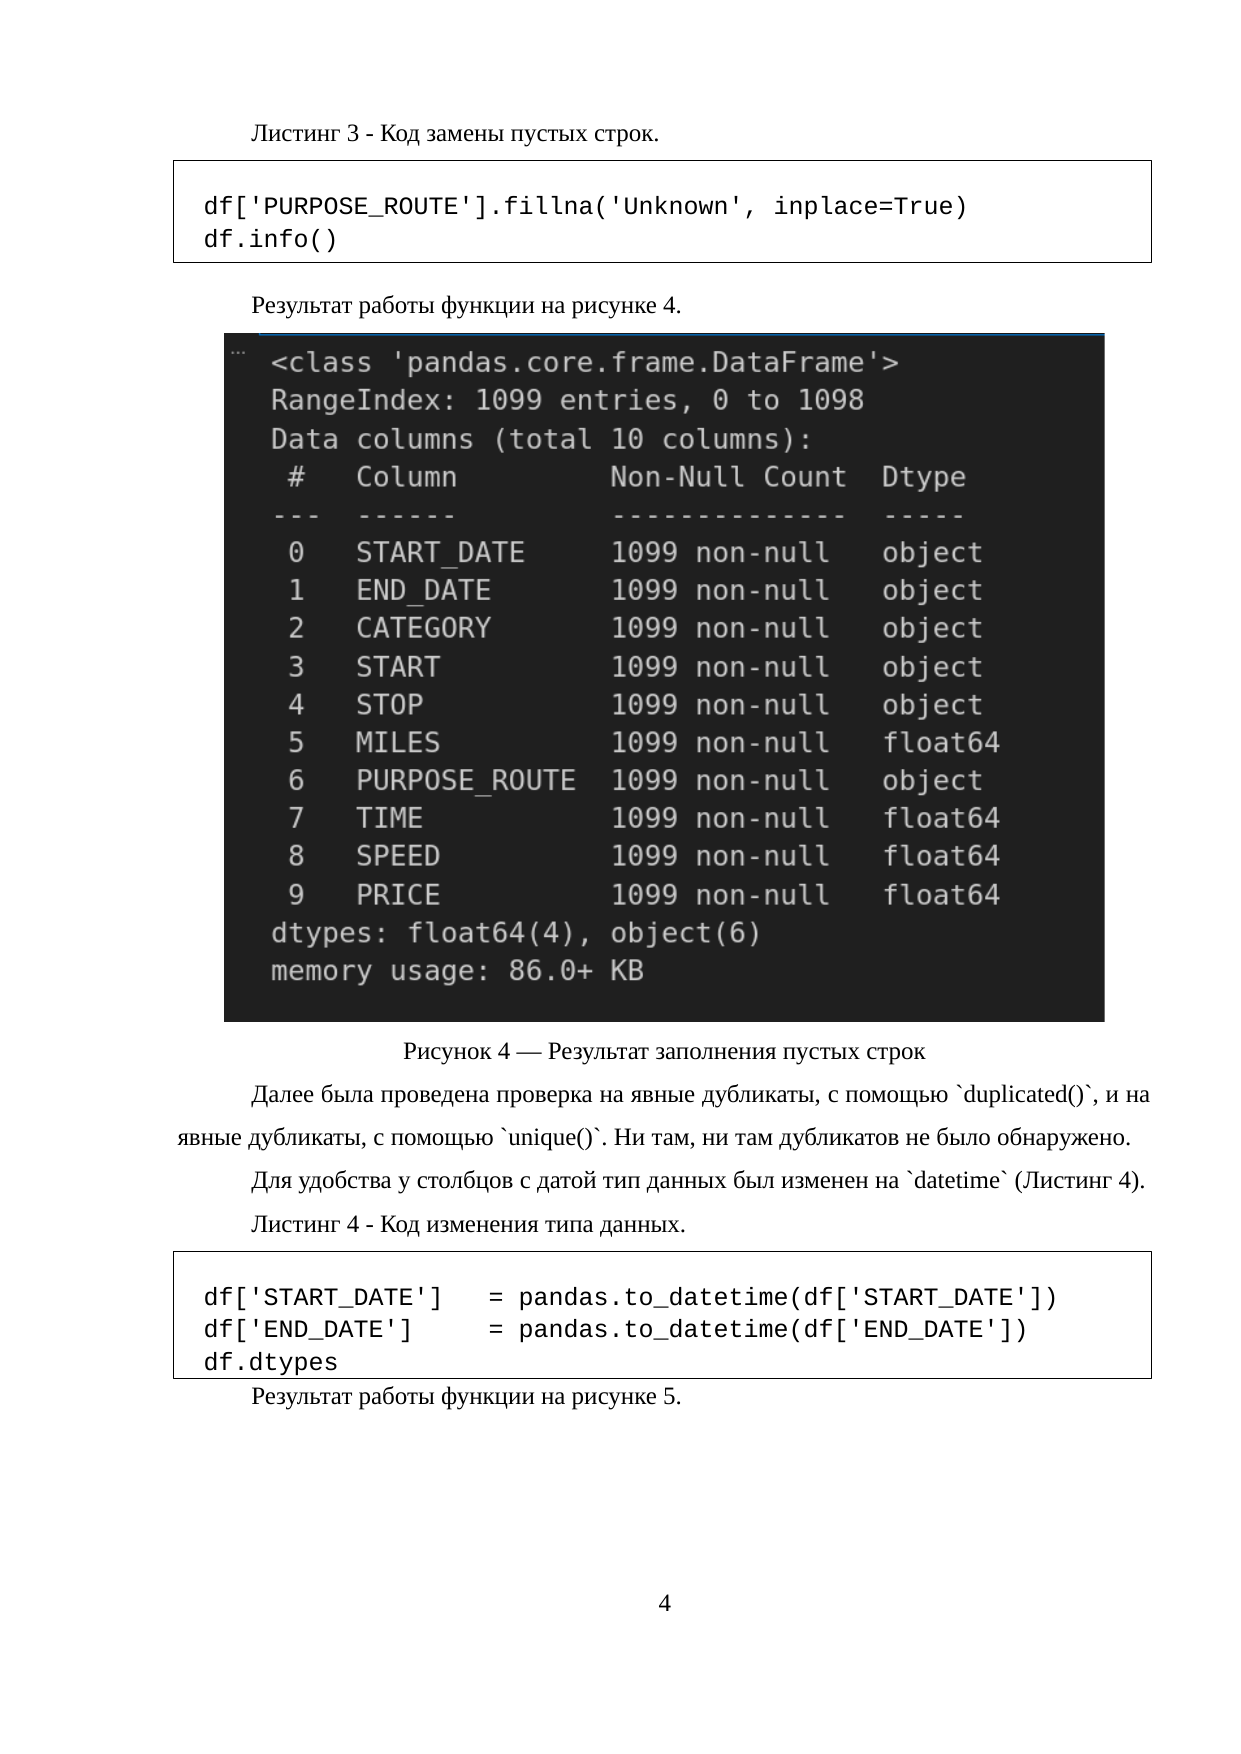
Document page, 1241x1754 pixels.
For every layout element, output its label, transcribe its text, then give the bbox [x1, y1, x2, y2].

text Рисунок 4 — Результат заполнения пустых строк [177, 334, 1152, 1065]
text Далее была проведена проверка на явные дубликаты, с помощью `duplicated()`, и на явные дубликаты, с помощью `unique()`. Ни там, ни там дубликатов не было обнаружено. [177, 1079, 1152, 1151]
text Листинг 3 - Код замены пустых строк. [177, 118, 1152, 147]
picture [224, 333, 1105, 1022]
text Результат работы функции на рисунке 5. [177, 1381, 1152, 1410]
text Для удобства у столбцов с датой тип данных был изменен на `datetime` (Листинг 4). [177, 1166, 1152, 1194]
text Листинг 4 - Код изменения типа данных. [177, 1209, 1152, 1237]
text Результат работы функции на рисунке 4. [177, 291, 1152, 319]
